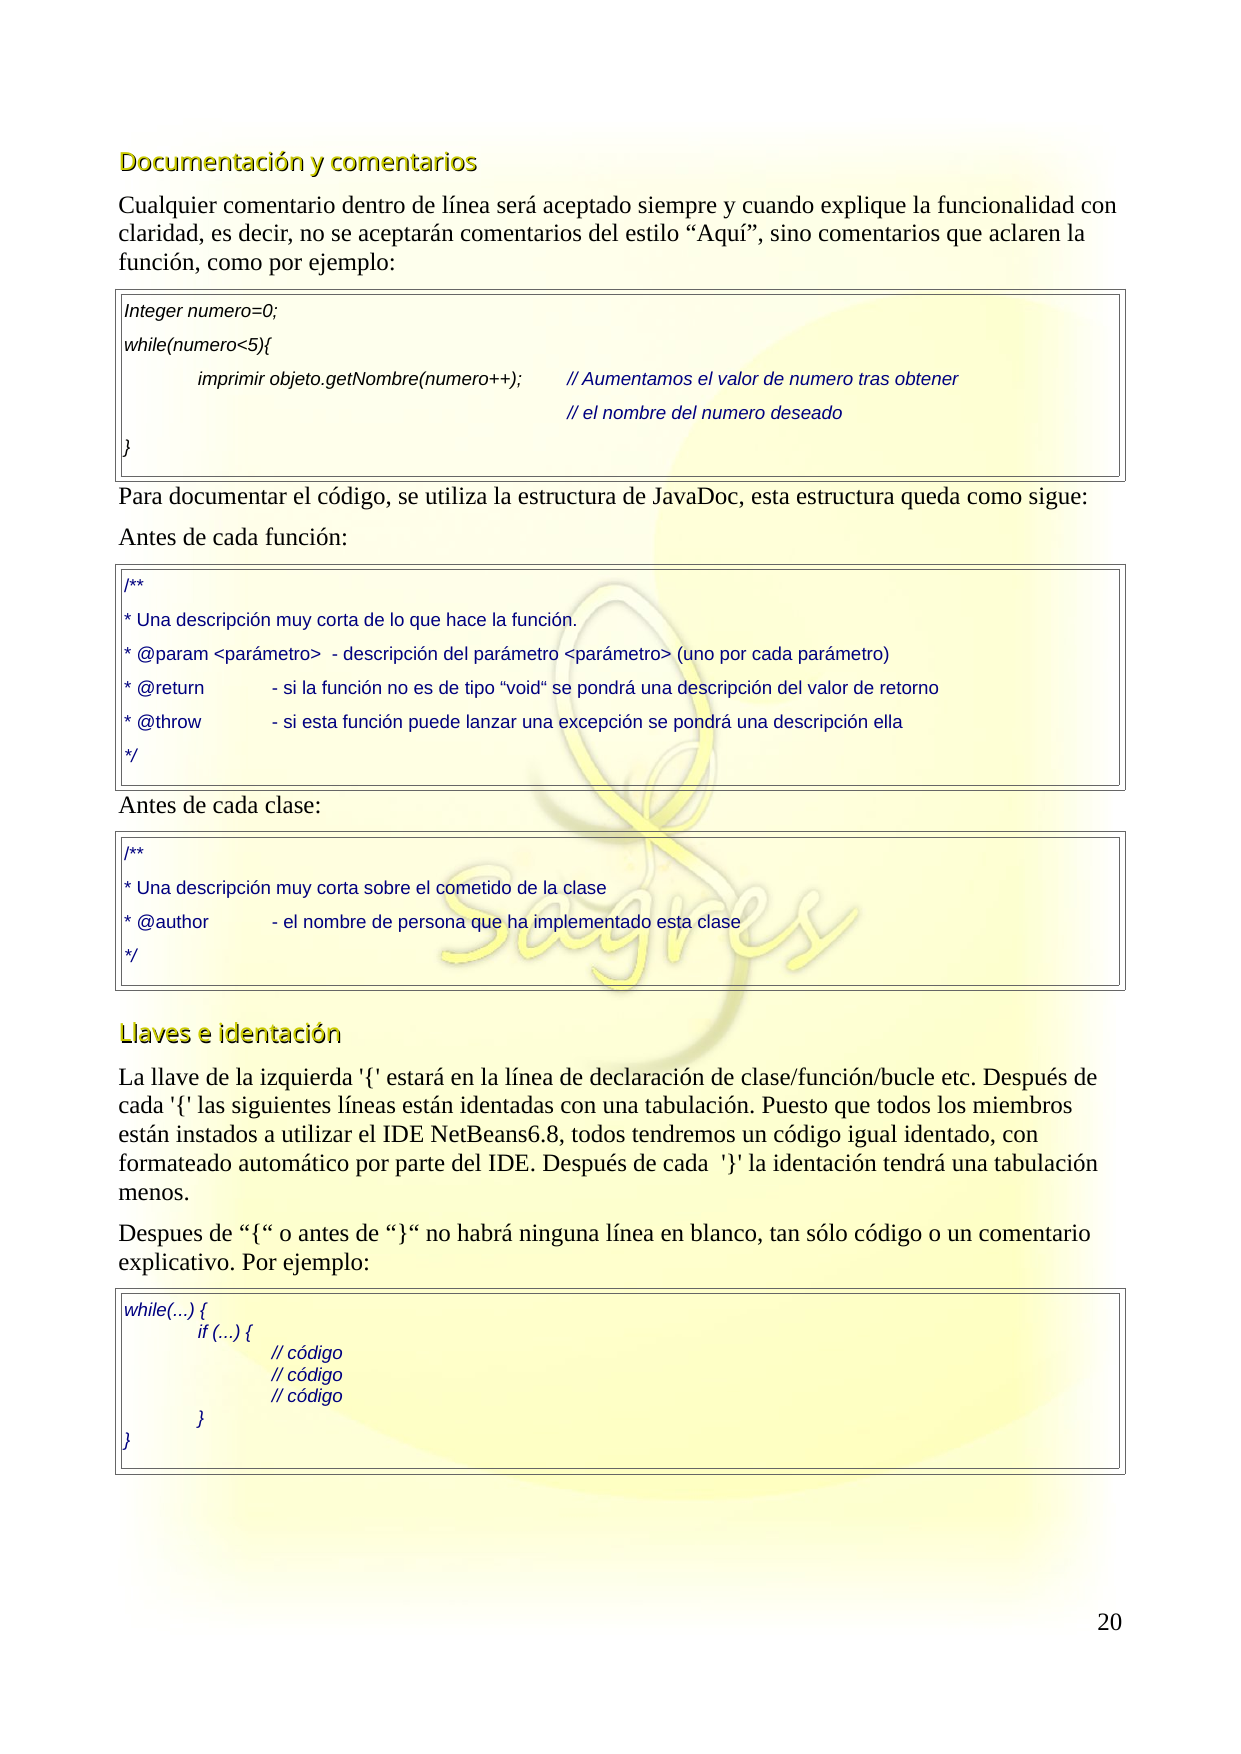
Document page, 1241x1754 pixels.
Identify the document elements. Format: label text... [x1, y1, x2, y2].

text Para documentar el código, se utiliza la estructura de JavaDoc, esta estructura queda como sigue: [118, 482, 1122, 510]
text Antes de cada clase: [118, 791, 1122, 819]
subtitle Llaves e identación [118, 1015, 1122, 1049]
picture [118, 551, 1122, 564]
picture [118, 1475, 1122, 1636]
picture [118, 1275, 1122, 1288]
text Despues de “{“ o antes de “}“ no habrá ninguna línea en blanco, tan sólo código o un comentario explicativo. Por ejemplo: [118, 1218, 1122, 1275]
picture [118, 276, 1122, 289]
table_header /** * Una descripción muy corta sobre el cometido de la clase * @author - el nombre de persona que ha implementado esta clase */ [118, 832, 1122, 984]
picture [118, 177, 1122, 190]
picture [118, 1049, 1122, 1062]
picture [118, 1468, 1122, 1474]
picture [118, 785, 1122, 790]
text La llave de la izquierda '{' estará en la línea de declaración de clase/función/bucle etc. Después de cada '{' las siguientes líneas están identadas con una tabulación. Puesto que todos los miembros están instados a utilizar el IDE NetBeans6.8, todos tendremos un código igual identado, con formateado automático por parte del IDE. Después de cada '}' la identación tendrá una tabulación menos. [118, 1062, 1122, 1205]
picture [118, 819, 1122, 831]
text Antes de cada función: [118, 522, 1122, 551]
picture [118, 984, 1122, 990]
table_header Integer numero=0; while(numero<5){ imprimir objeto.getNombre(numero++); // Aumentamos el valor de numero tras obtener // el nombre del numero deseado } [118, 290, 1122, 476]
table_header /** * Una descripción muy corta de lo que hace la función. * @param <parámetro> - descripción del parámetro <parámetro> (uno por cada parámetro) * @return - si la función no es de tipo “void“ se pondrá una descripción del valor de retorno * @throw - si esta función puede lanzar una excepción se pondrá una descripción ella */ [118, 565, 1122, 785]
picture [118, 510, 1122, 522]
text Cualquier comentario dentro de línea será aceptado siempre y cuando explique la funcionalidad con claridad, es decir, no se aceptarán comentarios del estilo “Aquí”, sino comentarios que aclaren la función, como por ejemplo: [118, 190, 1122, 276]
subtitle Documentación y comentarios [118, 143, 1122, 177]
picture [118, 1205, 1122, 1218]
picture [118, 476, 1122, 481]
picture [118, 118, 1122, 143]
picture [118, 991, 1122, 1015]
table_header while(...) { if (...) { // código // código // código } } [118, 1289, 1122, 1468]
